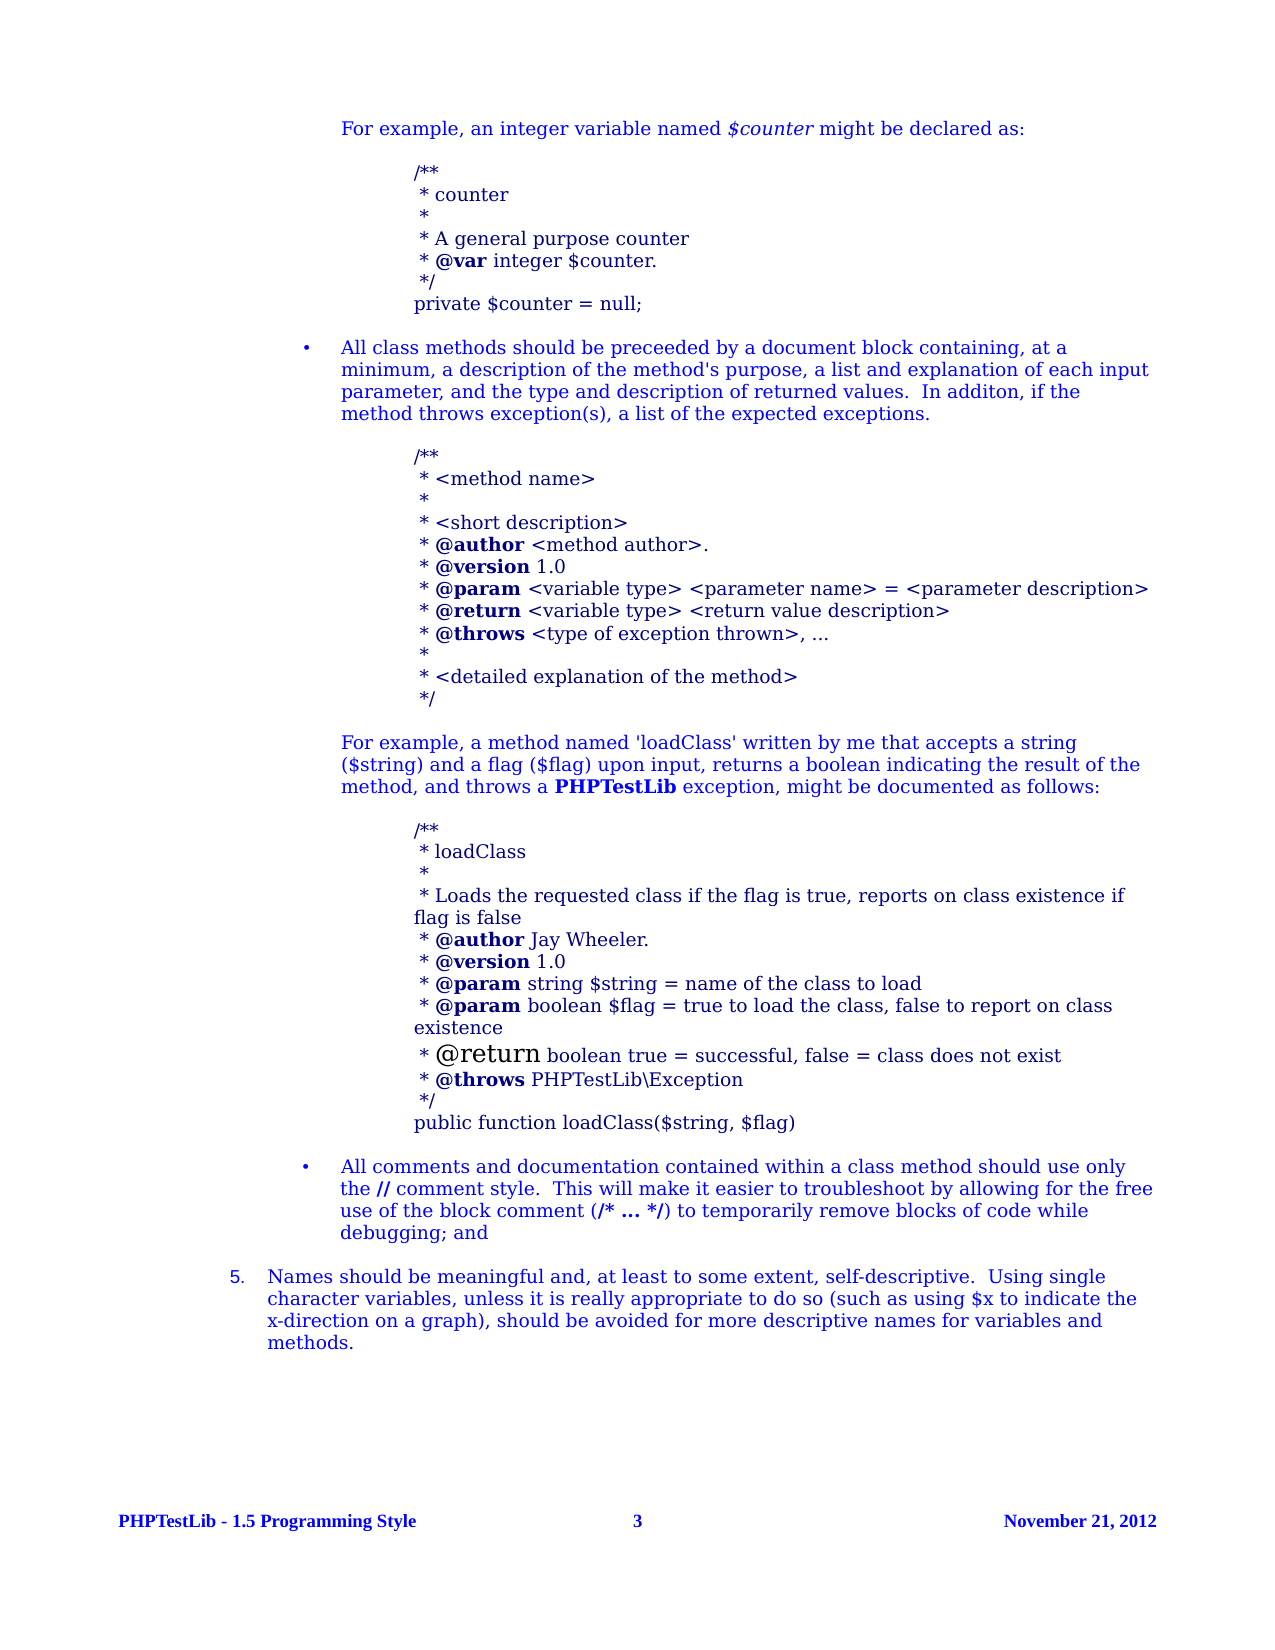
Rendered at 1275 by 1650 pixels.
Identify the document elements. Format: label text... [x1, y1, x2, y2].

list * Loads the requested class if the flag is true, reports on class existence if flag is false [376, 885, 1157, 929]
list * @param boolean $flag = true to load the class, false to report on class existence [376, 995, 1157, 1039]
list */ [376, 1090, 1157, 1112]
list * @param string $string = name of the class to load [376, 973, 1157, 995]
list * [376, 206, 1157, 227]
list * [376, 863, 1157, 885]
list */ [376, 688, 1157, 710]
list /** [376, 819, 1157, 841]
list */ [376, 271, 1157, 293]
list * @param <variable type> <parameter name> = <parameter description> [376, 578, 1157, 600]
list /** [376, 446, 1157, 468]
list * <short description> [376, 512, 1157, 534]
list private $counter = null; [376, 293, 1157, 315]
list * @version 1.0 [376, 556, 1157, 578]
list * @return boolean true = successful, false = class does not exist [376, 1039, 1157, 1068]
list * @throws <type of exception thrown>, ... [376, 622, 1157, 644]
list All comments and documentation contained within a class method should use only the // comment style. This will make it easier to troubleshoot by allowing for the free use of the block comment (/* ... */) to temporarily remove blocks of code while debugging; and [302, 1156, 1157, 1244]
list * <method name> [376, 468, 1157, 490]
list * @author <method author>. [376, 534, 1157, 556]
list * @return <variable type> <return value description> [376, 600, 1157, 622]
list /** [376, 162, 1157, 184]
list * @version 1.0 [376, 951, 1157, 973]
list * [413, 644, 1157, 666]
list * @author Jay Wheeler. [376, 929, 1157, 951]
list * counter [376, 184, 1157, 206]
list * @throws PHPTestLib\Exception [376, 1068, 1157, 1090]
list * @var integer $counter. [376, 249, 1157, 271]
list * [376, 490, 1157, 512]
list * loadClass [376, 841, 1157, 863]
list * <detailed explanation of the method> [376, 666, 1157, 688]
list For example, an integer variable named $counter might be declared as: [303, 118, 1157, 140]
list All class methods should be preceeded by a document block containing, at a minimum, a description of the method's purpose, a list and explanation of each input parameter, and the type and description of returned values. In additon, if the method throws exception(s), a list of the expected exceptions. [303, 337, 1157, 424]
list * A general purpose counter [376, 227, 1157, 249]
list Names should be meaningful and, at least to some extent, self-descriptive. Using single character variables, unless it is really appropriate to do so (such as using $x to indicate the x-direction on a graph), should be avoided for more descriptive names for variables and methods. [229, 1266, 1157, 1353]
list public function loadClass($string, $flag) [376, 1112, 1157, 1134]
list For example, a method named 'loadClass' written by me that accepts a string ($string) and a flag ($flag) upon input, returns a boolean indicating the result of the method, and throws a PHPTestLib exception, might be documented as follows: [303, 732, 1157, 798]
